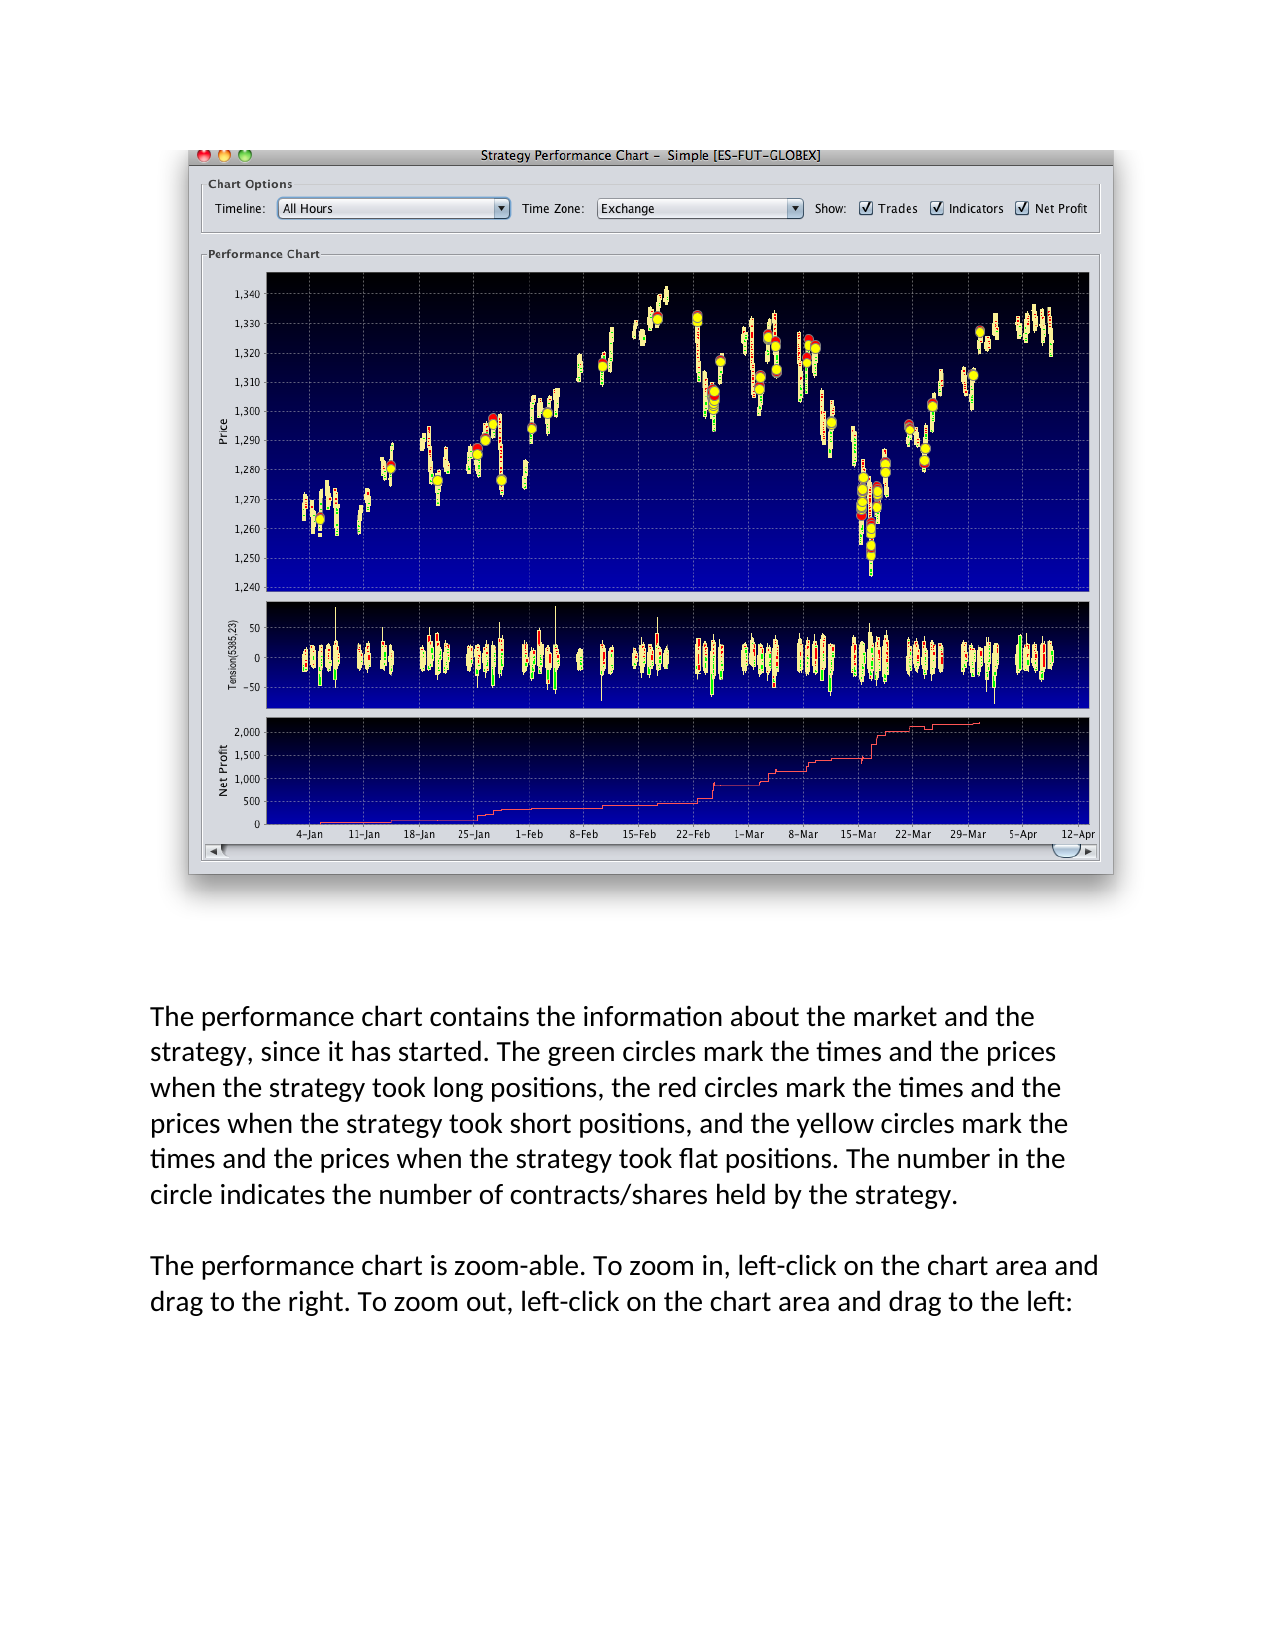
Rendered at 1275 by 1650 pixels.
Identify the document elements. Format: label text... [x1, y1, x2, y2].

text The performance chart is zoom-able. To zoom in, left-click on the chart area and drag to the right. To zoom out, left-click on the chart area and drag to the left: [150, 1247, 1125, 1318]
picture [150, 150, 1150, 927]
text The performance chart contains the information about the market and the strategy, since it has started. The green circles mark the times and the prices when the strategy took long positions, the red circles mark the times and the prices when the strategy took short positions, and the yellow circles mark the times and the prices when the strategy took flat positions. The number in the circle indicates the number of contracts/shares held by the strategy. [150, 998, 1125, 1212]
